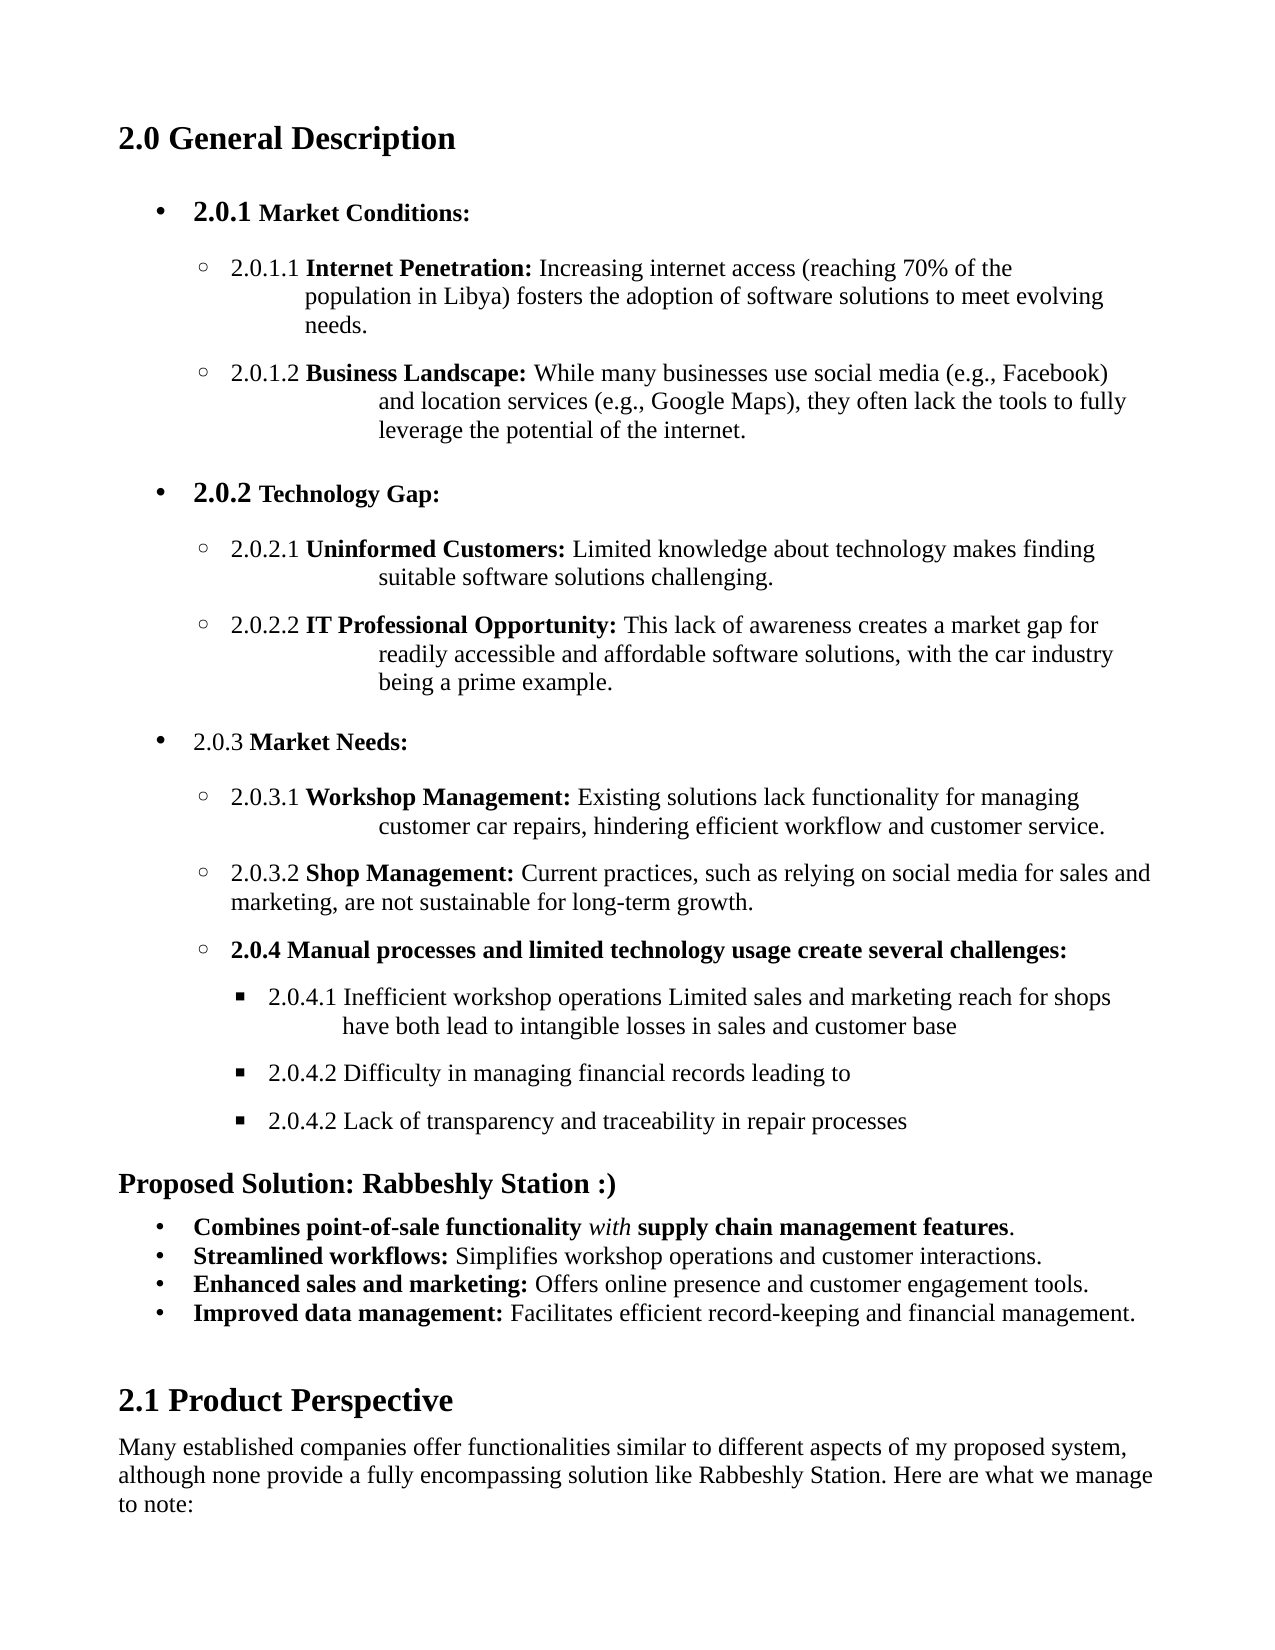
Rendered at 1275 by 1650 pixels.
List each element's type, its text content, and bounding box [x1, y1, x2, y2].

subtitle 2.0 General Description [118, 118, 1157, 156]
list Improved data management: Facilitates efficient record-keeping and financial management. [156, 1298, 1157, 1327]
subtitle Proposed Solution: Rabbeshly Station :) [118, 1166, 1157, 1199]
subtitle 2.0.3 Market Needs: [156, 727, 1157, 757]
subtitle 2.0.4 Manual processes and limited technology usage create several challenges: [193, 935, 1157, 963]
list Streamlined workflows: Simplifies workshop operations and customer interactions. [156, 1241, 1157, 1269]
subtitle 2.0.3.2 Shop Management: Current practices, such as relying on social media for sales and marketing, are not sustainable for long-term growth. [193, 858, 1157, 916]
subtitle 2.1 Product Perspective [118, 1381, 1157, 1419]
text Many established companies offer functionalities similar to different aspects of my proposed system, although none provide a fully encompassing solution like Rabbeshly Station. Here are what we manage to note: [118, 1432, 1157, 1518]
subtitle 2.0.1.2 Business Landscape: While many businesses use social media (e.g., Facebook) and location services (e.g., Google Maps), they often lack the tools to fully leverage the potential of the internet. [193, 358, 1157, 444]
list Combines point-of-sale functionality with supply chain management features. [156, 1212, 1157, 1241]
subtitle 2.0.1 Market Conditions: [156, 194, 1157, 228]
subtitle 2.0.4.2 Difficulty in managing financial records leading to [231, 1058, 1157, 1087]
list Enhanced sales and marketing: Offers online presence and customer engagement tools. [156, 1269, 1157, 1298]
subtitle 2.0.2.1 Uninformed Customers: Limited knowledge about technology makes finding suitable software solutions challenging. [193, 534, 1157, 591]
subtitle 2.0.4.1 Inefficient workshop operations Limited sales and marketing reach for shops have both lead to intangible losses in sales and customer base [231, 982, 1157, 1040]
subtitle 2.0.2.2 IT Professional Opportunity: This lack of awareness creates a market gap for readily accessible and affordable software solutions, with the car industry being a prime example. [193, 610, 1157, 696]
subtitle 2.0.4.2 Lack of transparency and traceability in repair processes [231, 1106, 1157, 1135]
subtitle 2.0.3.1 Workshop Management: Existing solutions lack functionality for managing customer car repairs, hindering efficient workflow and customer service. [193, 782, 1157, 840]
subtitle 2.0.2 Technology Gap: [156, 475, 1157, 509]
subtitle 2.0.1.1 Internet Penetration: Increasing internet access (reaching 70% of the population in Libya) fosters the adoption of software solutions to meet evolving needs. [193, 253, 1157, 339]
